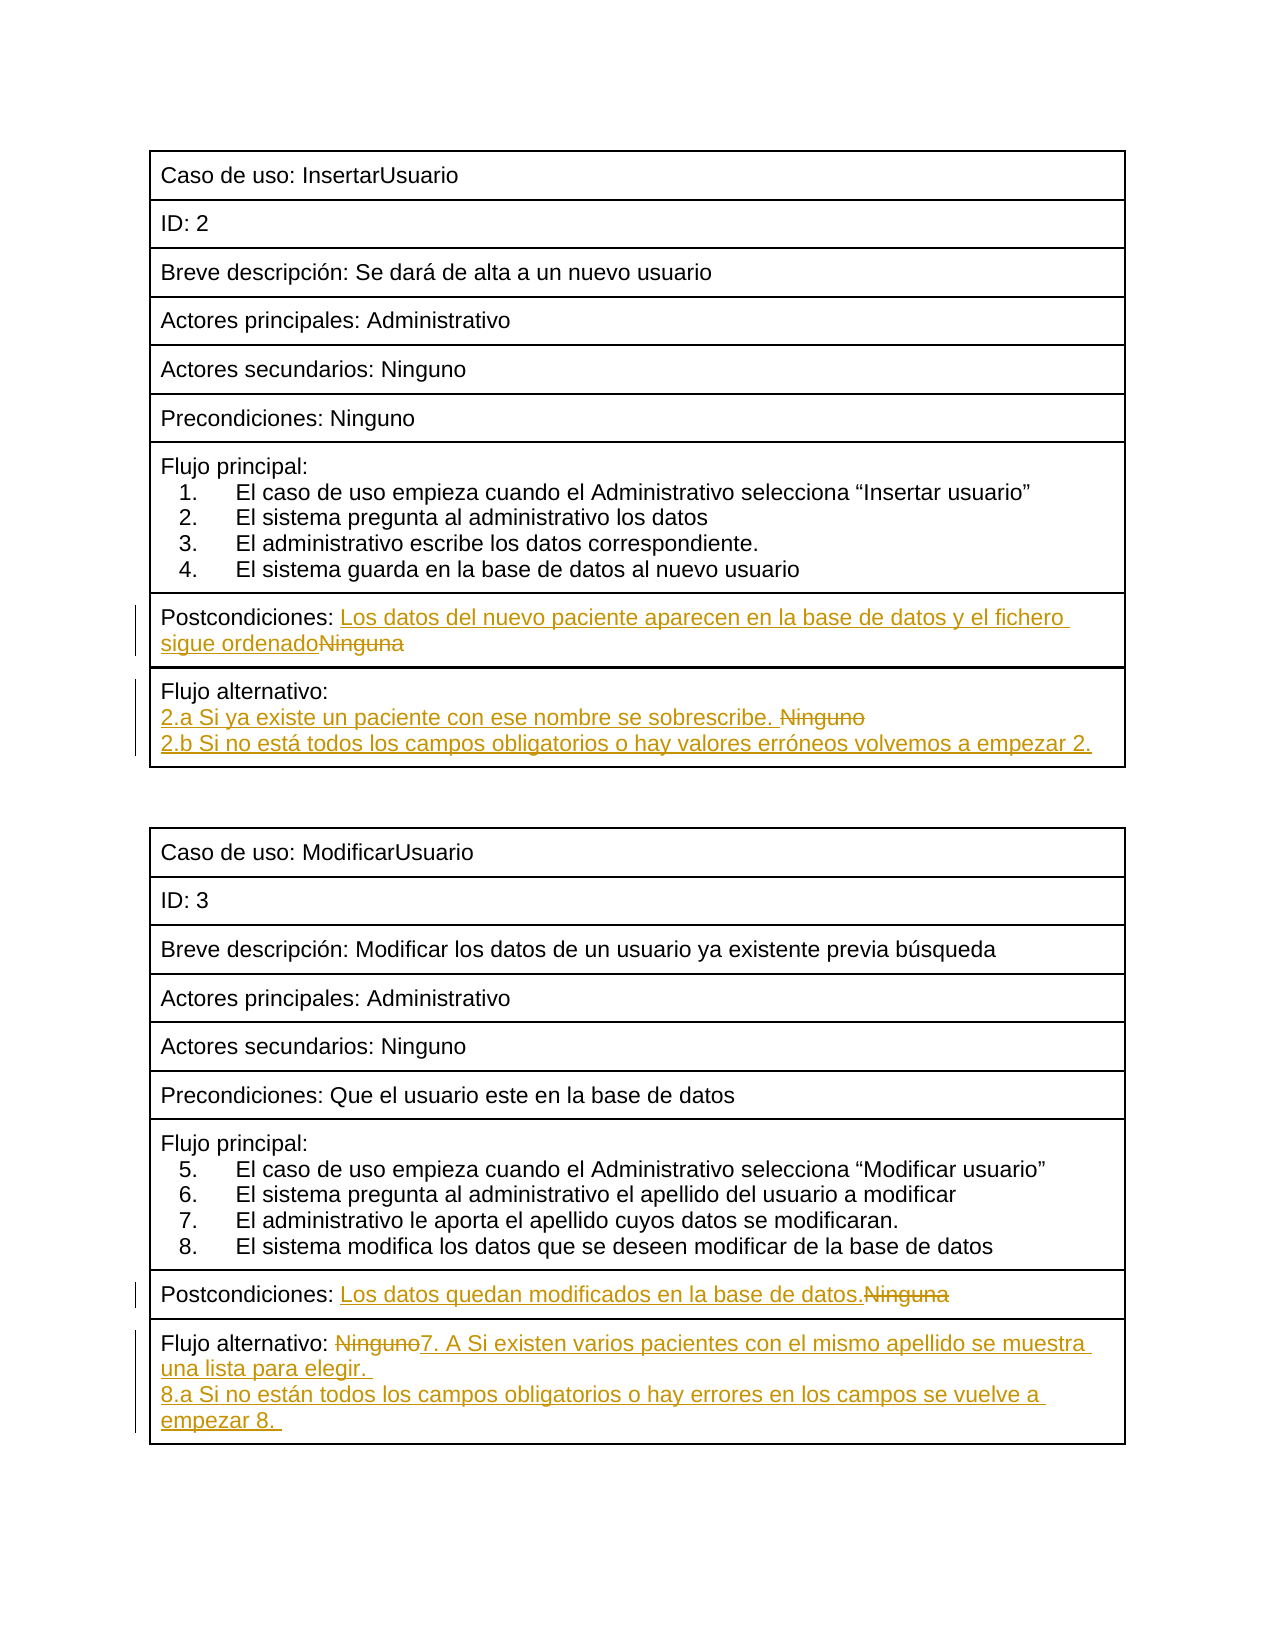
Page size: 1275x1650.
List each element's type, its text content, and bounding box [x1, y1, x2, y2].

table_cell Postcondiciones: Los datos del nuevo paciente aparecen en la base de datos y el fichero sigue ordenado [151, 594, 1124, 666]
table_header Caso de uso: InsertarUsuario [151, 152, 1124, 198]
table_cell Actores principales: Administrativo [151, 975, 1124, 1021]
table_cell Actores secundarios: Ninguno [151, 346, 1124, 393]
table_cell ID: 2 [151, 201, 1124, 247]
table_cell Postcondiciones: Los datos quedan modificados en la base de datos. [151, 1271, 1124, 1318]
table_cell Flujo principal: El caso de uso empieza cuando el Administrativo selecciona “Modificar usuario” El sistema pregunta al administrativo el apellido del usuario a modificar El administrativo le aporta el apellido cuyos datos se modificaran. El sistema modifica los datos que se deseen modificar de la base de datos [151, 1120, 1124, 1269]
table_cell Breve descripción: Se dará de alta a un nuevo usuario [151, 249, 1124, 296]
table_cell Flujo alternativo: 7. A Si existen varios pacientes con el mismo apellido se muestra una lista para elegir. 8.a Si no están todos los campos obligatorios o hay errores en los campos se vuelve a empezar 8. [151, 1320, 1124, 1443]
table_cell ID: 3 [151, 878, 1124, 924]
table_cell Precondiciones: Que el usuario este en la base de datos [151, 1072, 1124, 1118]
table_header Caso de uso: ModificarUsuario [151, 829, 1124, 876]
table_cell Flujo alternativo: 2.a Si ya existe un paciente con ese nombre se sobrescribe. 2.b Si no está todos los campos obligatorios o hay valores erróneos volvemos a empezar 2. [151, 669, 1124, 766]
table_cell Actores secundarios: Ninguno [151, 1023, 1124, 1070]
table_cell Actores principales: Administrativo [151, 298, 1124, 344]
table_cell Breve descripción: Modificar los datos de un usuario ya existente previa búsqueda [151, 926, 1124, 973]
table_cell Flujo principal: El caso de uso empieza cuando el Administrativo selecciona “Insertar usuario” El sistema pregunta al administrativo los datos El administrativo escribe los datos correspondiente. El sistema guarda en la base de datos al nuevo usuario [151, 443, 1124, 592]
table_cell Precondiciones: Ninguno [151, 395, 1124, 441]
